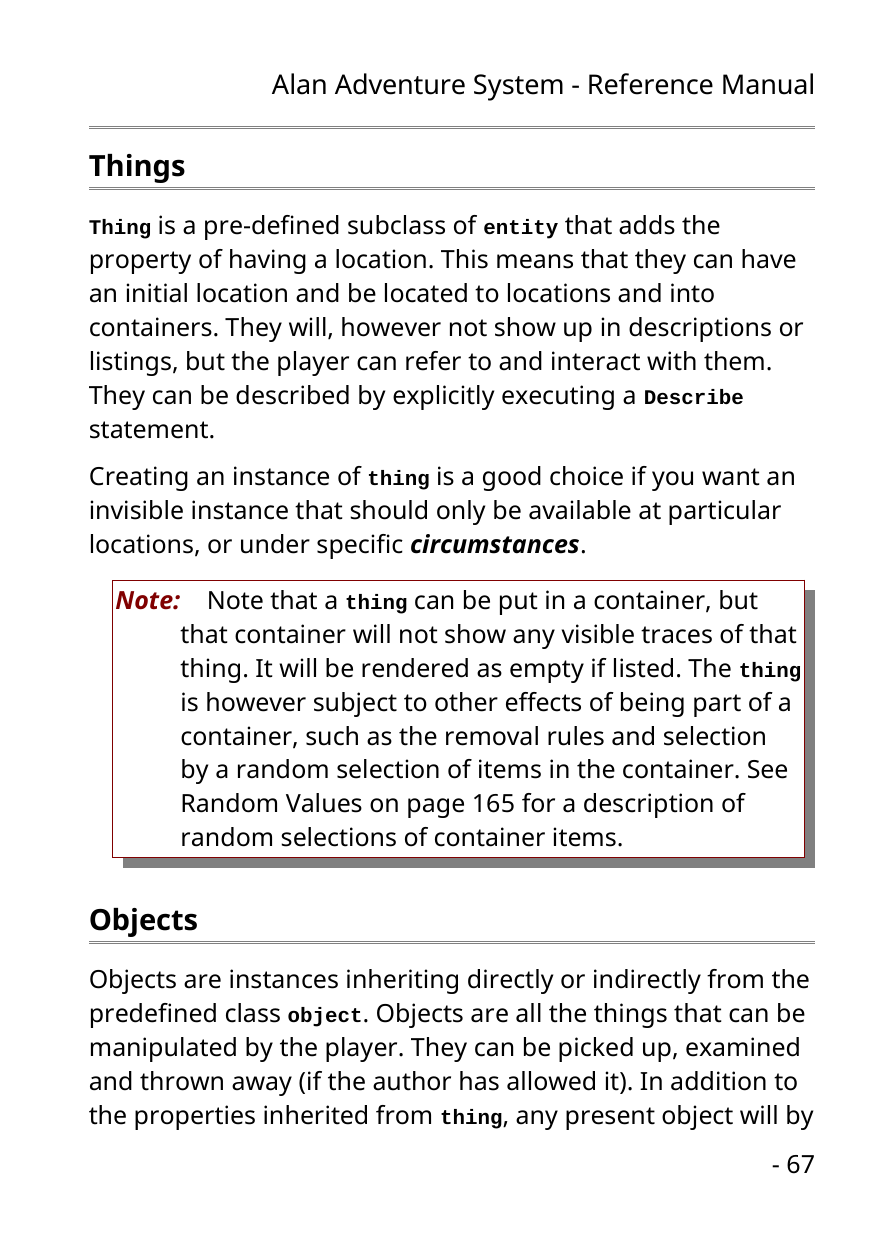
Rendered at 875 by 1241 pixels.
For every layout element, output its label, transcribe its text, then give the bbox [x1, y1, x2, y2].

text Thing is a pre-defined subclass of entity that adds the property of having a location. This means that they can have an initial location and be located to locations and into containers. They will, however not show up in descriptions or listings, but the player can refer to and interact with them. They can be described by explicitly executing a Describe statement. [88, 208, 815, 446]
text Objects are instances inheriting directly or indirectly from the predefined class object. Objects are all the things that can be manipulated by the player. They can be picked up, examined and thrown away (if the author has allowed it). In addition to the properties inherited from thing, any present object will by [88, 962, 815, 1132]
list Note that a thing can be put in a container, but that container will not show any visible traces of that thing. It will be rendered as empty if listed. The thing is however subject to other effects of being part of a container, such as the removal rules and selection by a random selection of items in the container. See Random Values on page 124 for a description of random selections of container items. [113, 581, 804, 857]
subtitle Objects [88, 899, 815, 943]
subtitle Things [88, 146, 815, 189]
text Creating an instance of thing is a good choice if you want an invisible instance that should only be available at particular locations, or under specific circumstances. [88, 459, 815, 561]
